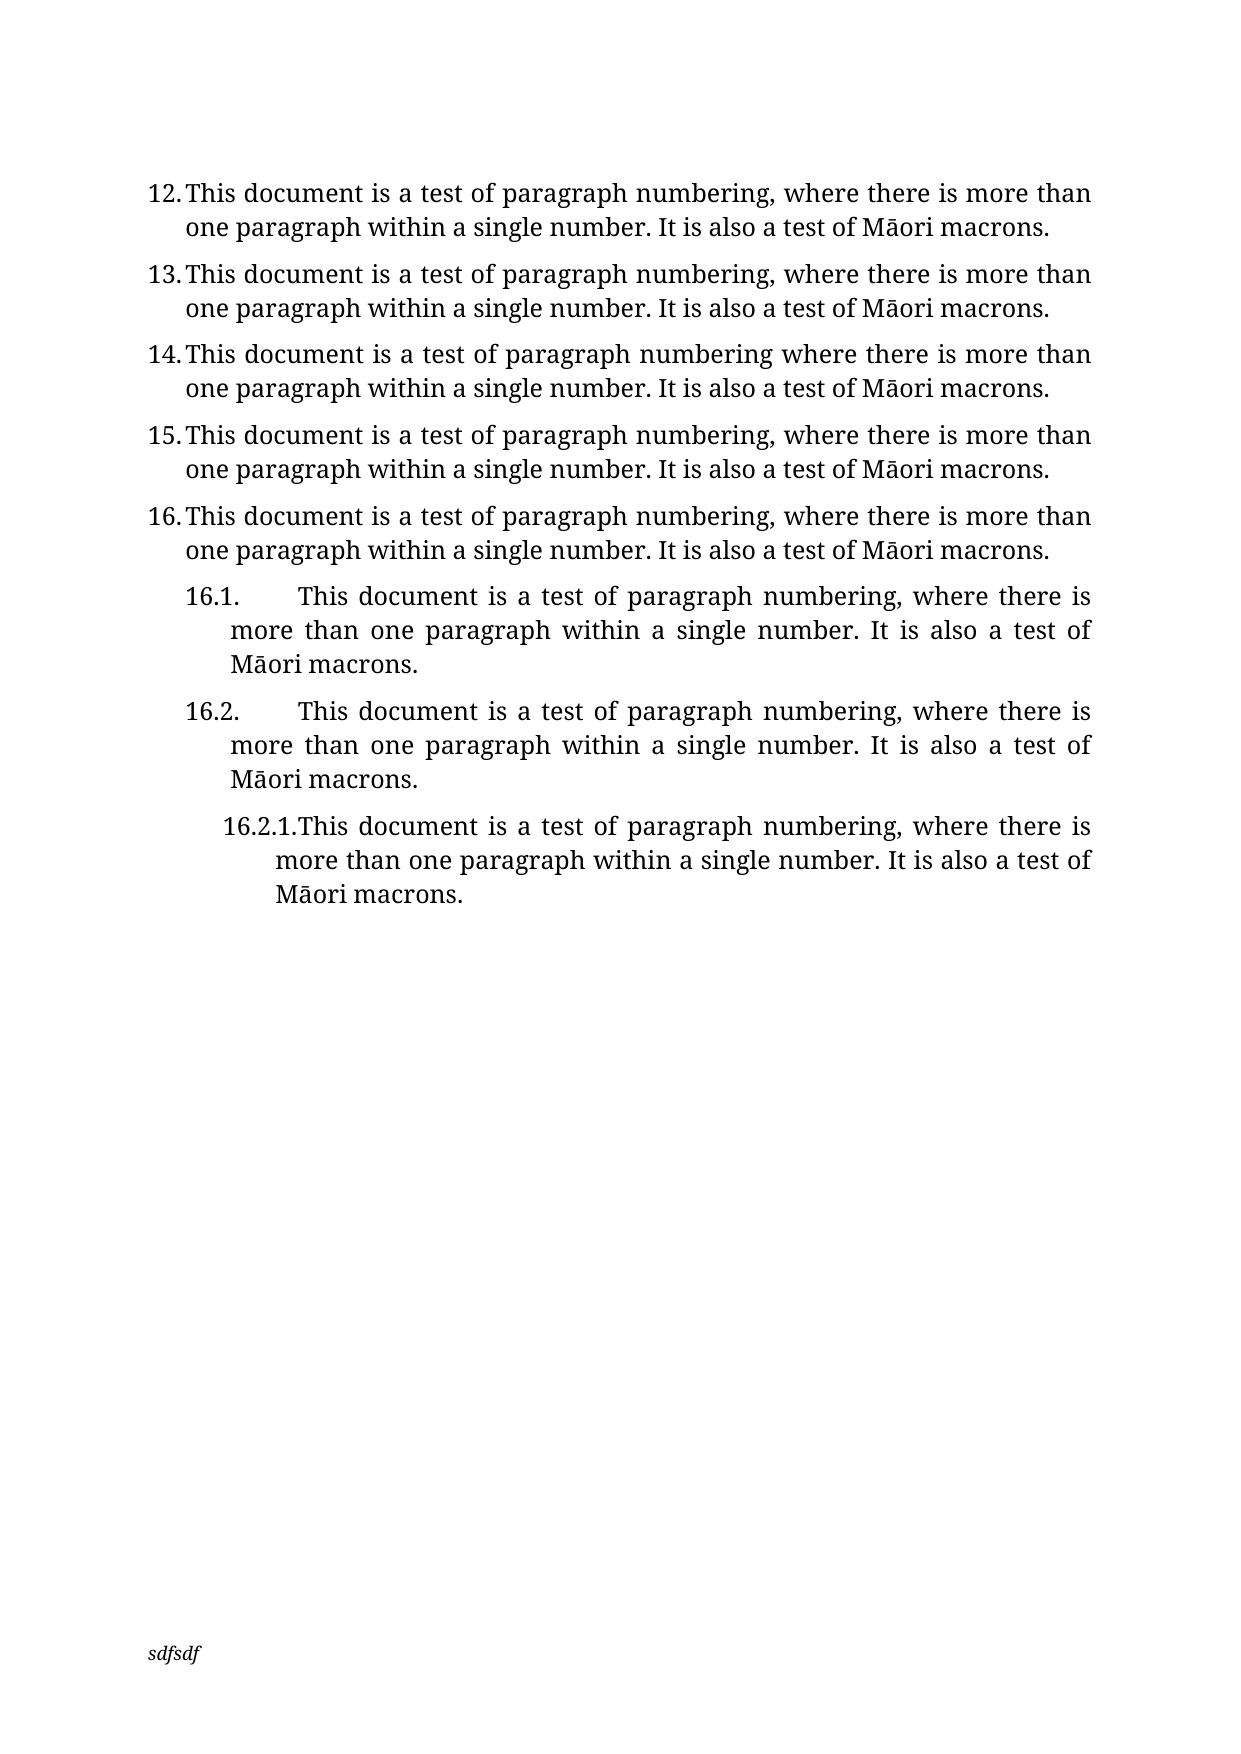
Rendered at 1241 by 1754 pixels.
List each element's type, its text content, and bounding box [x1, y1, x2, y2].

list This document is a test of paragraph numbering, where there is more than one paragraph within a single number. It is also a test of Māori macrons. [148, 418, 1092, 486]
list This document is a test of paragraph numbering, where there is more than one paragraph within a single number. It is also a test of Māori macrons. [223, 808, 1092, 911]
list This document is a test of paragraph numbering, where there is more than one paragraph within a single number. It is also a test of Māori macrons. [185, 694, 1092, 796]
list This document is a test of paragraph numbering, where there is more than one paragraph within a single number. It is also a test of Māori macrons. [148, 256, 1092, 324]
list This document is a test of paragraph numbering, where there is more than one paragraph within a single number. It is also a test of Māori macrons. [185, 579, 1092, 681]
list This document is a test of paragraph numbering, where there is more than one paragraph within a single number. It is also a test of Māori macrons. [148, 176, 1092, 244]
list This document is a test of paragraph numbering where there is more than one paragraph within a single number. It is also a test of Māori macrons. [148, 337, 1092, 405]
list This document is a test of paragraph numbering, where there is more than one paragraph within a single number. It is also a test of Māori macrons. [148, 498, 1092, 566]
